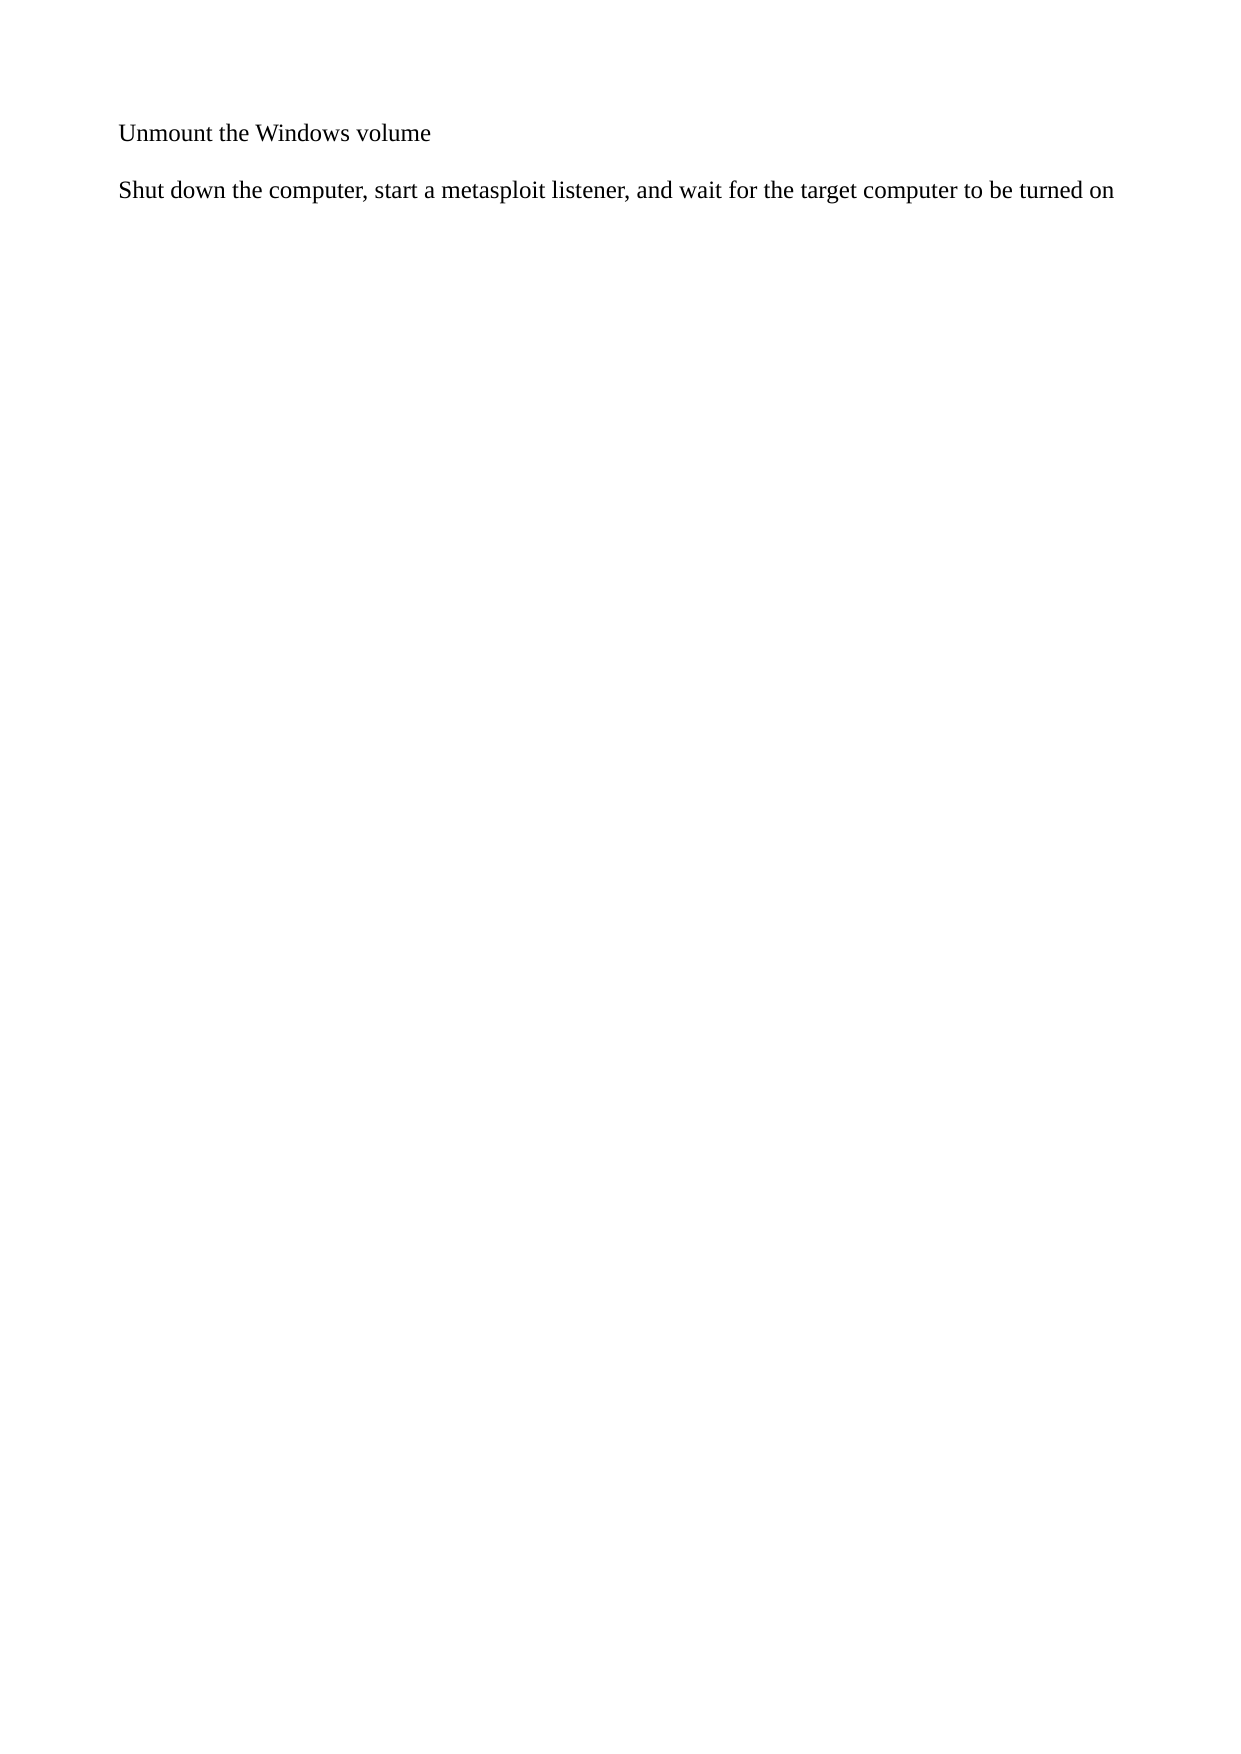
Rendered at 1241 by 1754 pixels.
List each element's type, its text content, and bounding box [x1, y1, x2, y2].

text Unmount the Windows volume [118, 118, 1122, 147]
text Shut down the computer, start a metasploit listener, and wait for the target computer to be turned on [118, 176, 1122, 204]
